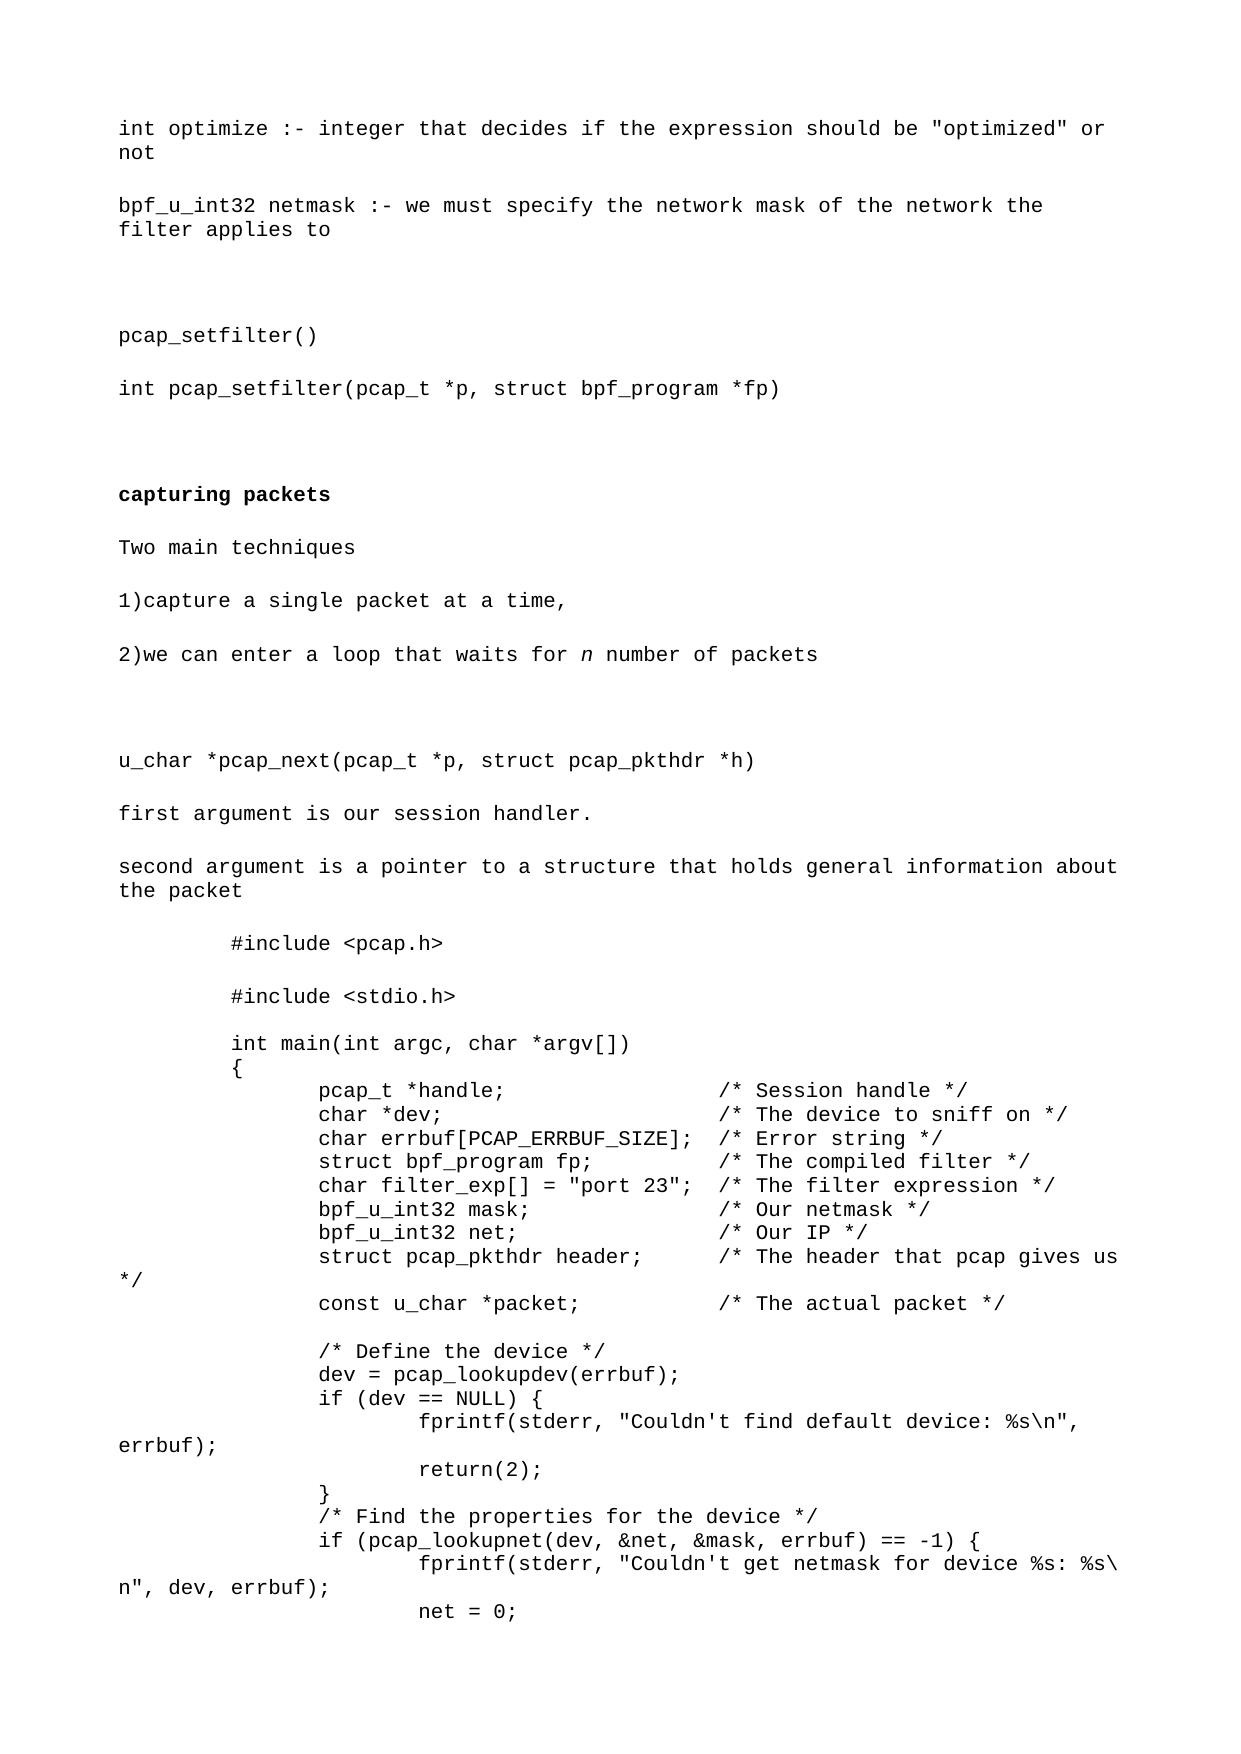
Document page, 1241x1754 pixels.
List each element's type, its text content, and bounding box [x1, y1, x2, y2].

text char errbuf[PCAP_ERRBUF_SIZE]; /* Error string */ [118, 1128, 1122, 1151]
text if (dev == NULL) { [118, 1388, 1122, 1412]
text return(2); [118, 1459, 1122, 1482]
text int main(int argc, char *argv[]) [118, 1033, 1122, 1057]
text const u_char *packet; /* The actual packet */ [118, 1293, 1122, 1317]
text 1)capture a single packet at a time, [118, 590, 1122, 614]
text bpf_u_int32 net; /* Our IP */ [118, 1222, 1122, 1246]
text struct bpf_program fp; /* The compiled filter */ [118, 1151, 1122, 1175]
text char *dev; /* The device to sniff on */ [118, 1104, 1122, 1128]
text char filter_exp[] = "port 23"; /* The filter expression */ [118, 1175, 1122, 1199]
text Two main techniques [118, 537, 1122, 561]
text bpf_u_int32 mask; /* Our netmask */ [118, 1199, 1122, 1222]
text int pcap_setfilter(pcap_t *p, struct bpf_program *fp) [118, 378, 1122, 402]
text bpf_u_int32 netmask :- we must specify the network mask of the network the filter applies to [118, 195, 1122, 242]
text int optimize :- integer that decides if the expression should be "optimized" or not [118, 118, 1122, 165]
text /* Find the properties for the device */ [118, 1506, 1122, 1530]
text fprintf(stderr, "Couldn't find default device: %s\n", errbuf); [118, 1412, 1122, 1459]
text second argument is a pointer to a structure that holds general information about the packet [118, 856, 1122, 903]
text pcap_t *handle; /* Session handle */ [118, 1081, 1122, 1104]
text capturing packets [118, 484, 1122, 508]
text #include <pcap.h> [118, 933, 1122, 956]
text pcap_setfilter() [118, 325, 1122, 348]
text first argument is our session handler. [118, 803, 1122, 827]
text net = 0; [118, 1601, 1122, 1624]
text #include <stdio.h> [118, 986, 1122, 1009]
text 2)we can enter a loop that waits for n number of packets [118, 643, 1122, 667]
text /* Define the device */ [118, 1341, 1122, 1364]
text if (pcap_lookupnet(dev, &net, &mask, errbuf) == -1) { [118, 1530, 1122, 1553]
text struct pcap_pkthdr header; /* The header that pcap gives us */ [118, 1246, 1122, 1293]
text } [118, 1482, 1122, 1506]
text fprintf(stderr, "Couldn't get netmask for device %s: %s\n", dev, errbuf); [118, 1553, 1122, 1601]
text dev = pcap_lookupdev(errbuf); [118, 1364, 1122, 1388]
text { [118, 1057, 1122, 1081]
text u_char *pcap_next(pcap_t *p, struct pcap_pkthdr *h) [118, 750, 1122, 773]
